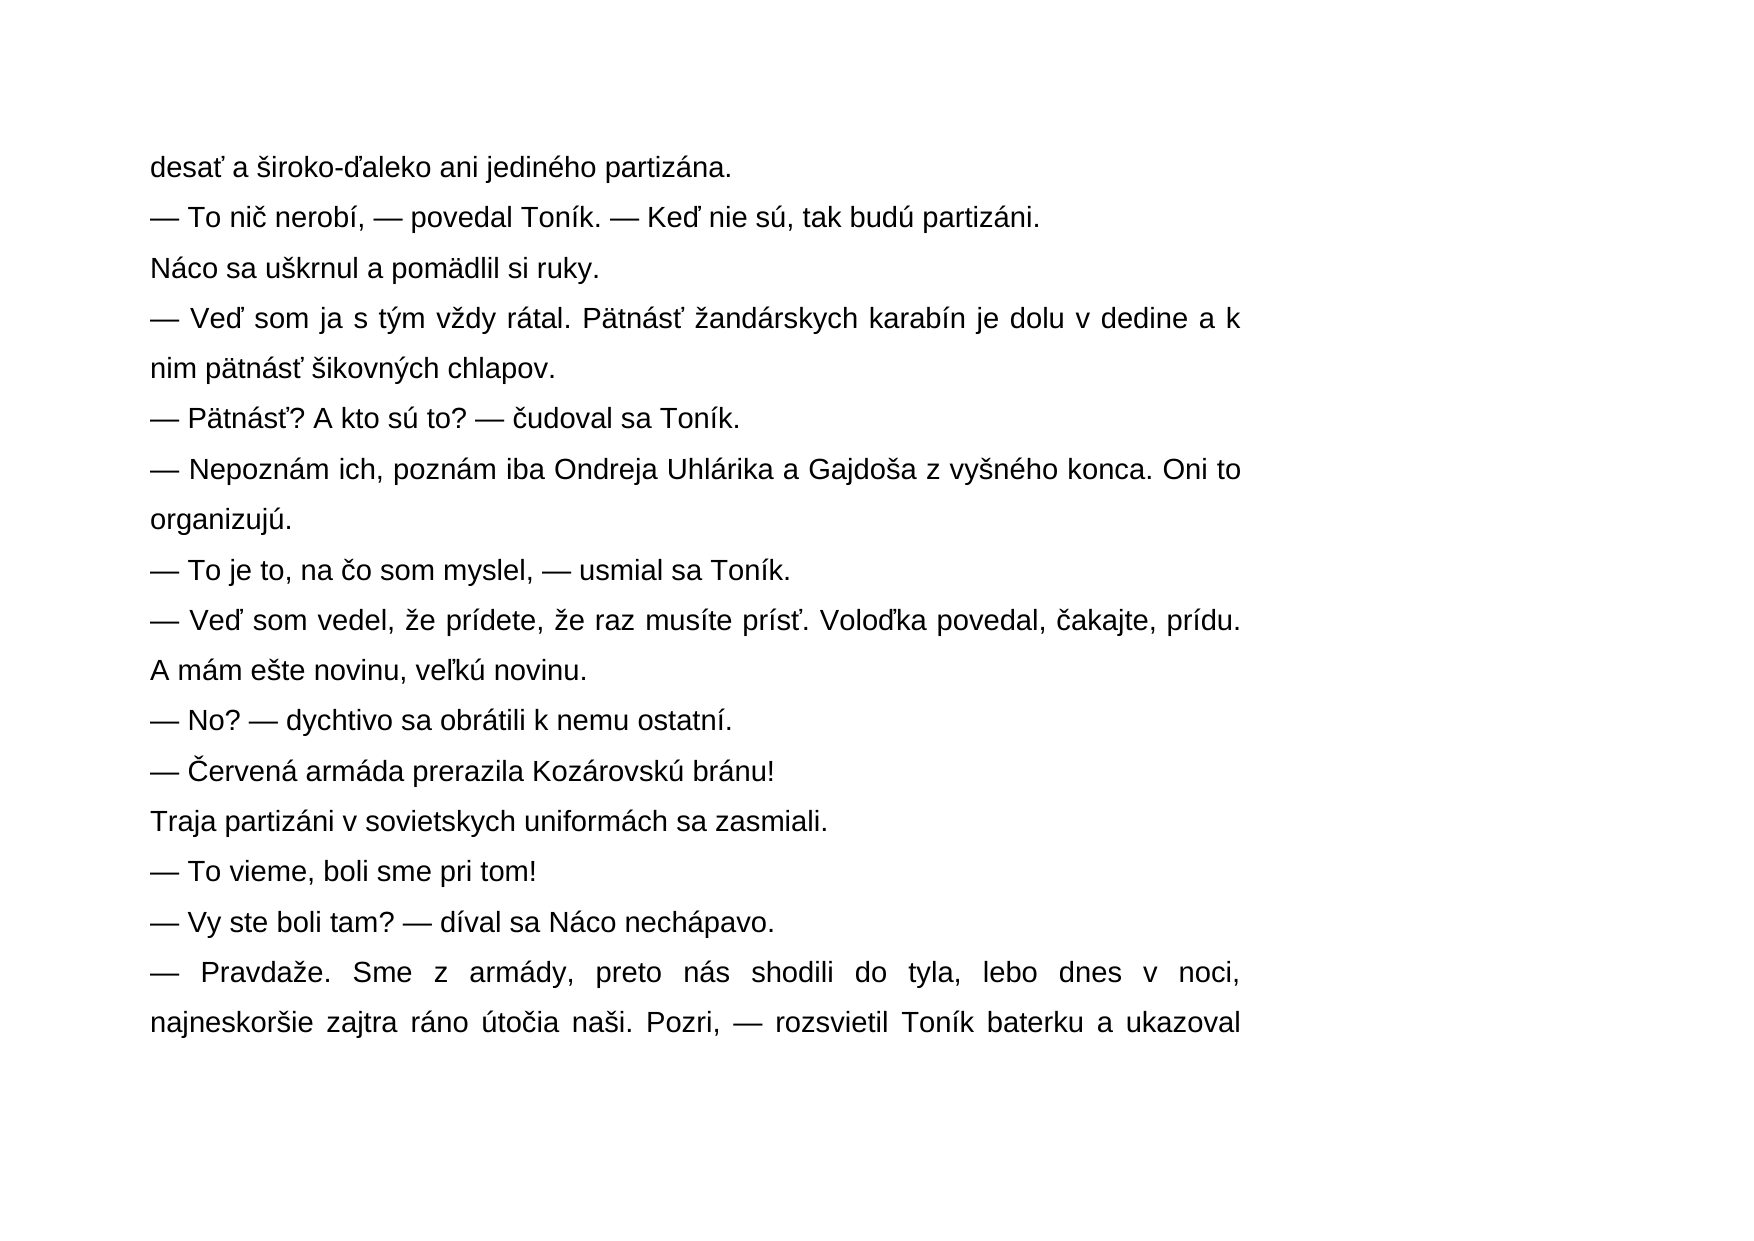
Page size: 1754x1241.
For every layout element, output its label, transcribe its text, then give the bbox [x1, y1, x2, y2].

text — To je to, na čo som myslel, — usmial sa Toník. [150, 552, 1243, 586]
text — Červená armáda prerazila Kozárovskú bránu! [150, 754, 1243, 787]
text Náco sa uškrnul a pomädlil si ruky. [150, 251, 1243, 284]
text — Veď som vedel, že prídete, že raz musíte prísť. Voloďka povedal, čakajte, prídu. A mám ešte novinu, veľkú novinu. [150, 603, 1243, 687]
text — Nepoznám ich, poznám iba Ondreja Uhlárika a Gajdoša z vyšného konca. Oni to organizujú. [150, 452, 1243, 536]
text — Veď som ja s tým vždy rátal. Pätnásť žandárskych karabín je dolu v dedine a k nim pätnásť šikovných chlapov. [150, 301, 1243, 385]
text — Vy ste boli tam? — díval sa Náco nechápavo. [150, 905, 1243, 938]
text — Pätnásť? A kto sú to? — čudoval sa Toník. [150, 402, 1243, 435]
text — Pravdaže. Sme z armády, preto nás shodili do tyla, lebo dnes v noci, najneskoršie zajtra ráno útočia naši. Pozri, — rozsvietil Toník baterku a ukazoval [150, 955, 1243, 1039]
text — To vieme, boli sme pri tom! [150, 854, 1243, 888]
text desať a široko-ďaleko ani jediného partizána. [150, 150, 1243, 183]
text — To nič nerobí, — povedal Toník. — Keď nie sú, tak budú partizáni. [150, 200, 1243, 234]
text Traja partizáni v sovietskych uniformách sa zasmiali. [150, 804, 1243, 838]
text — No? — dychtivo sa obrátili k nemu ostatní. [150, 703, 1243, 737]
